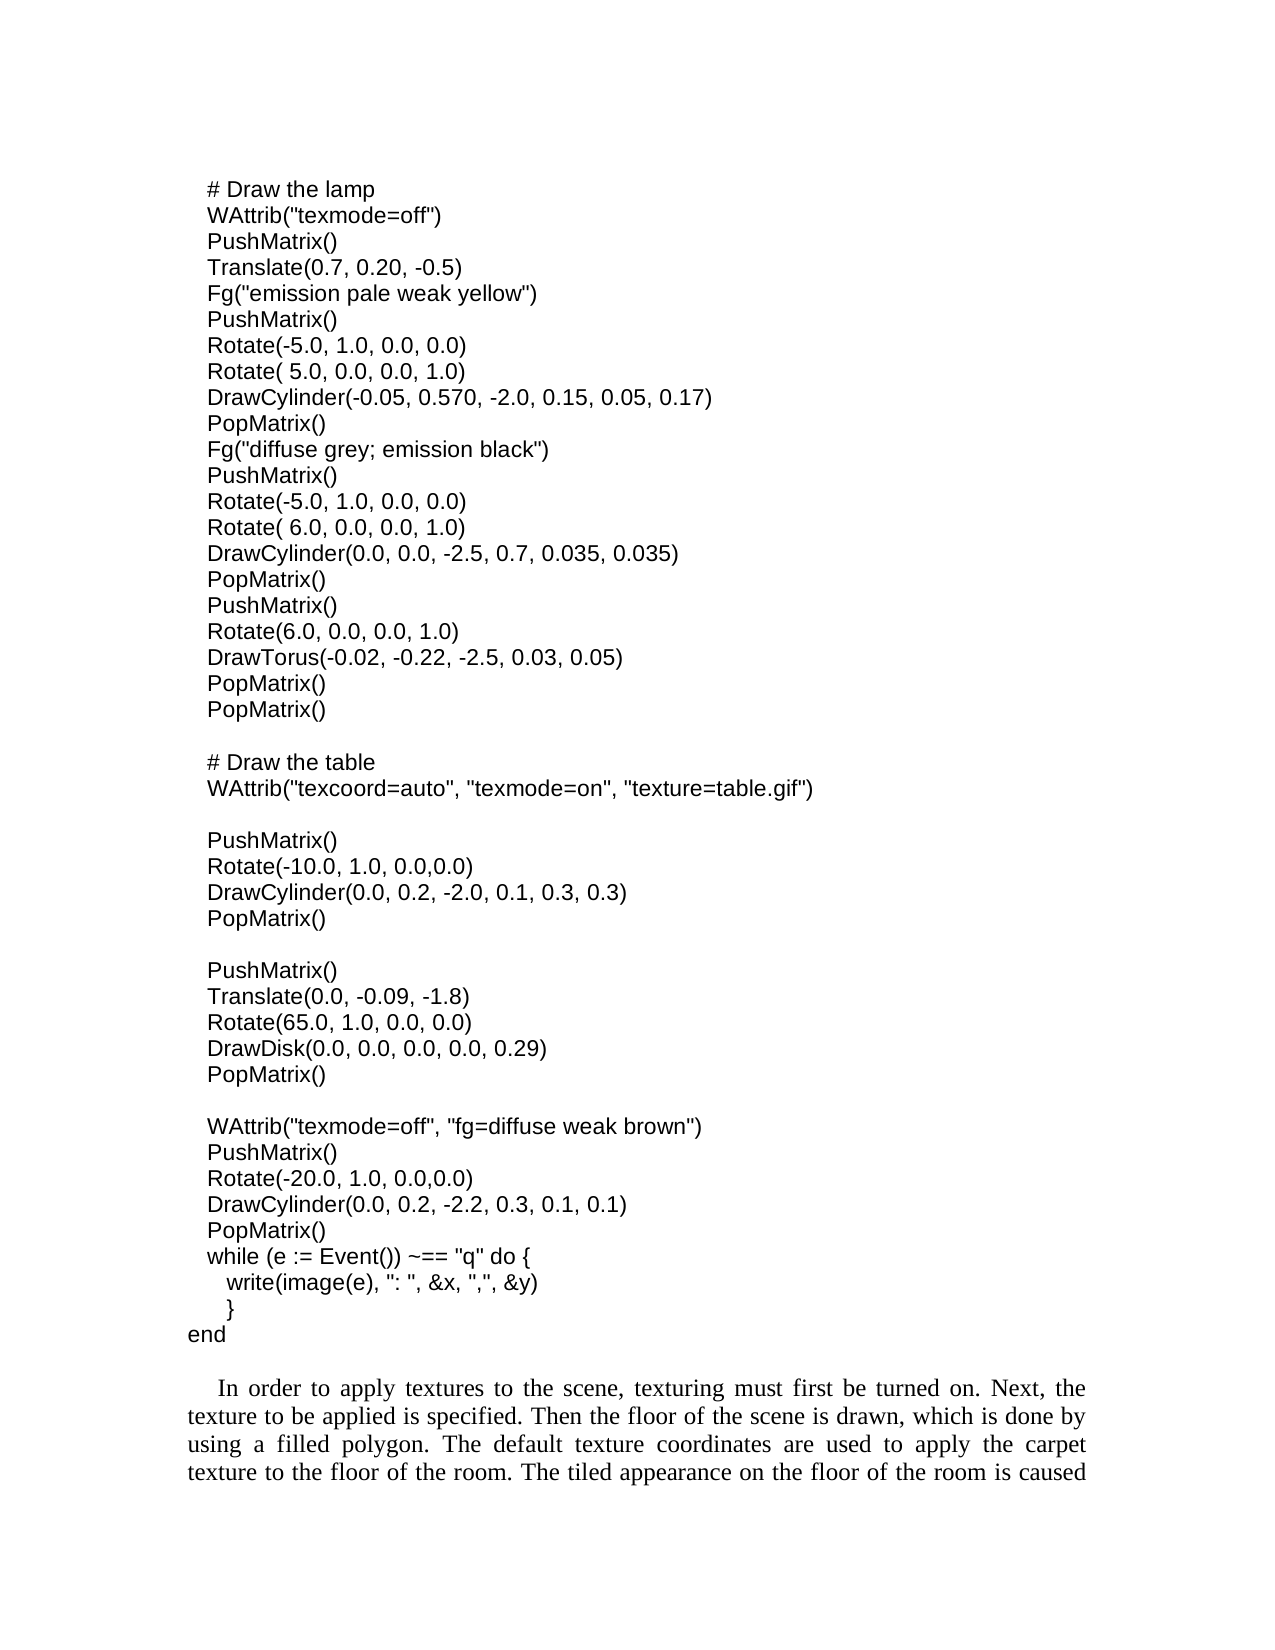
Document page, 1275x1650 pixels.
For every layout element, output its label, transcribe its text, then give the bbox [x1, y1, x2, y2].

text PushMatrix() [187, 827, 1087, 853]
text Rotate( 6.0, 0.0, 0.0, 1.0) [187, 514, 1087, 541]
text DrawCylinder(0.0, 0.2, -2.0, 0.1, 0.3, 0.3) [187, 879, 1087, 905]
text PushMatrix() [187, 593, 1087, 619]
text Fg("emission pale weak yellow") [187, 280, 1087, 306]
text DrawDisk(0.0, 0.0, 0.0, 0.0, 0.29) [187, 1035, 1087, 1061]
text Translate(0.7, 0.20, -0.5) [187, 254, 1087, 280]
text PopMatrix() [187, 1218, 1087, 1244]
text Rotate( 5.0, 0.0, 0.0, 1.0) [187, 358, 1087, 384]
text PopMatrix() [187, 410, 1087, 436]
text In order to apply textures to the scene, texturing must first be turned on. Next, the texture to be applied is specified. Then the floor of the scene is drawn, which is done by using a filled polygon. The default texture coordinates are used to apply the carpet texture to the floor of the room. The tiled appearance on the floor of the room is caused [187, 1374, 1087, 1486]
text write(image(e), ": ", &x, ",", &y) [187, 1270, 1087, 1296]
text DrawCylinder(-0.05, 0.570, -2.0, 0.15, 0.05, 0.17) [187, 384, 1087, 410]
text PushMatrix() [187, 957, 1087, 983]
text # Draw the table [187, 749, 1087, 775]
text # Draw the lamp [187, 176, 1087, 202]
text DrawTorus(-0.02, -0.22, -2.5, 0.03, 0.05) [187, 645, 1087, 671]
text Rotate(-5.0, 1.0, 0.0, 0.0) [187, 488, 1087, 514]
text Rotate(6.0, 0.0, 0.0, 1.0) [187, 619, 1087, 645]
text DrawCylinder(0.0, 0.0, -2.5, 0.7, 0.035, 0.035) [187, 541, 1087, 567]
text } [187, 1296, 1087, 1322]
text Translate(0.0, -0.09, -1.8) [187, 983, 1087, 1009]
text PopMatrix() [187, 671, 1087, 697]
text PopMatrix() [187, 1061, 1087, 1087]
text PushMatrix() [187, 306, 1087, 332]
text PopMatrix() [187, 905, 1087, 931]
text Rotate(-5.0, 1.0, 0.0, 0.0) [187, 332, 1087, 358]
text DrawCylinder(0.0, 0.2, -2.2, 0.3, 0.1, 0.1) [187, 1192, 1087, 1218]
text WAttrib("texcoord=auto", "texmode=on", "texture=table.gif") [187, 775, 1087, 801]
text PushMatrix() [187, 462, 1087, 488]
text PopMatrix() [187, 697, 1087, 723]
text Rotate(65.0, 1.0, 0.0, 0.0) [187, 1009, 1087, 1035]
text Rotate(-10.0, 1.0, 0.0,0.0) [187, 853, 1087, 879]
text PopMatrix() [187, 567, 1087, 593]
text PushMatrix() [187, 228, 1087, 254]
text while (e := Event()) ~== "q" do { [187, 1244, 1087, 1270]
text Fg("diffuse grey; emission black") [187, 436, 1087, 462]
text WAttrib("texmode=off", "fg=diffuse weak brown") [187, 1113, 1087, 1139]
text end [187, 1322, 1087, 1348]
text Rotate(-20.0, 1.0, 0.0,0.0) [187, 1166, 1087, 1192]
text WAttrib("texmode=off") [187, 202, 1087, 228]
text PushMatrix() [187, 1139, 1087, 1166]
